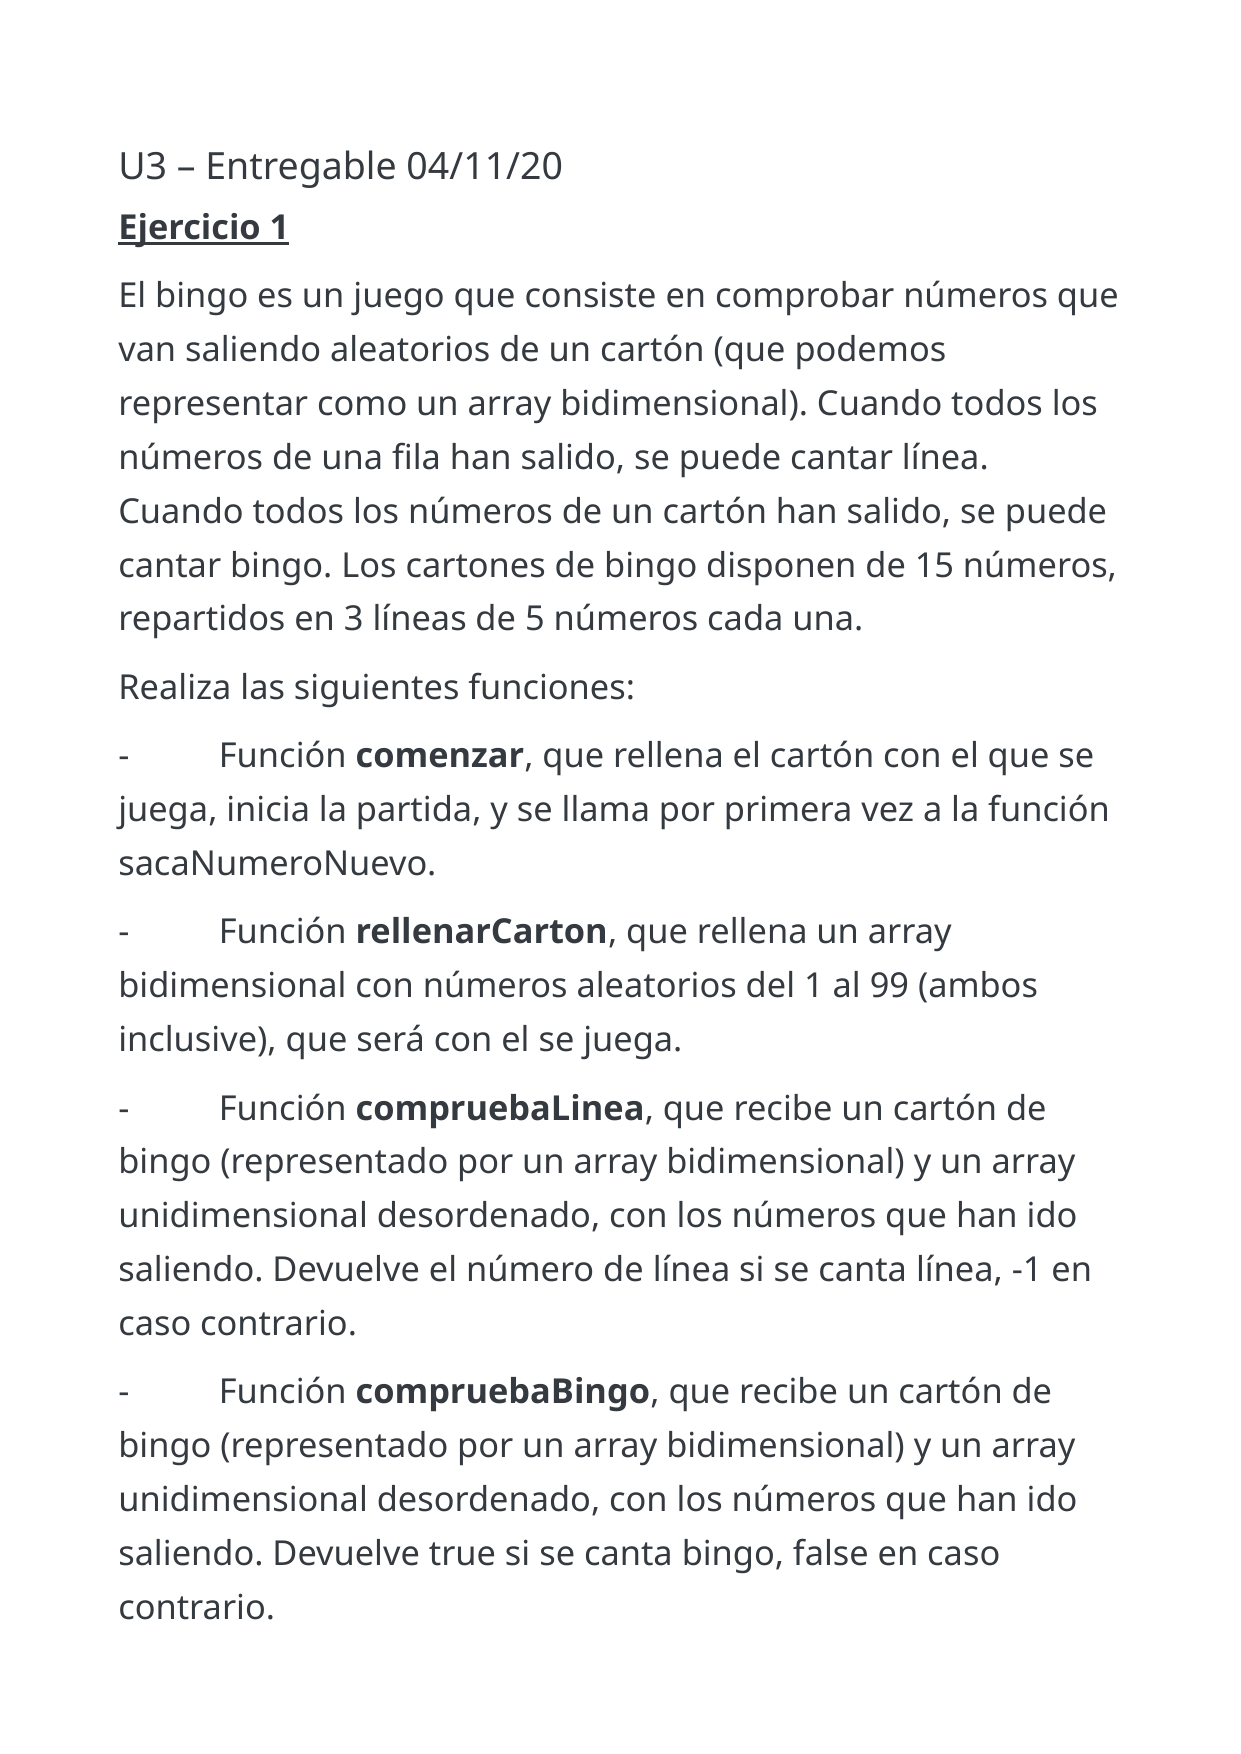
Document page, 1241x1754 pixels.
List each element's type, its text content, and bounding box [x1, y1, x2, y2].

text El bingo es un juego que consiste en comprobar números que van saliendo aleatorios de un cartón (que podemos representar como un array bidimensional). Cuando todos los números de una fila han salido, se puede cantar línea. Cuando todos los números de un cartón han salido, se puede cantar bingo. Los cartones de bingo disponen de 15 números, repartidos en 3 líneas de 5 números cada una. [118, 271, 1122, 641]
text - Función compruebaLinea, que recibe un cartón de bingo (representado por un array bidimensional) y un array unidimensional desordenado, con los números que han ido saliendo. Devuelve el número de línea si se canta línea, -1 en caso contrario. [118, 1083, 1122, 1346]
text - Función compruebaBingo, que recibe un cartón de bingo (representado por un array bidimensional) y un array unidimensional desordenado, con los números que han ido saliendo. Devuelve true si se canta bingo, false en caso contrario. [118, 1367, 1122, 1629]
text - Función comenzar, que rellena el cartón con el que se juega, inicia la partida, y se llama por primera vez a la función sacaNumeroNuevo. [118, 731, 1122, 886]
text Realiza las siguientes funciones: [118, 662, 1122, 709]
text - Función rellenarCarton, que rellena un array bidimensional con números aleatorios del 1 al 99 (ambos inclusive), que será con el se juega. [118, 907, 1122, 1062]
subtitle U3 – Entregable 04/11/20 [118, 139, 1122, 190]
text Ejercicio 1 [118, 202, 1122, 249]
